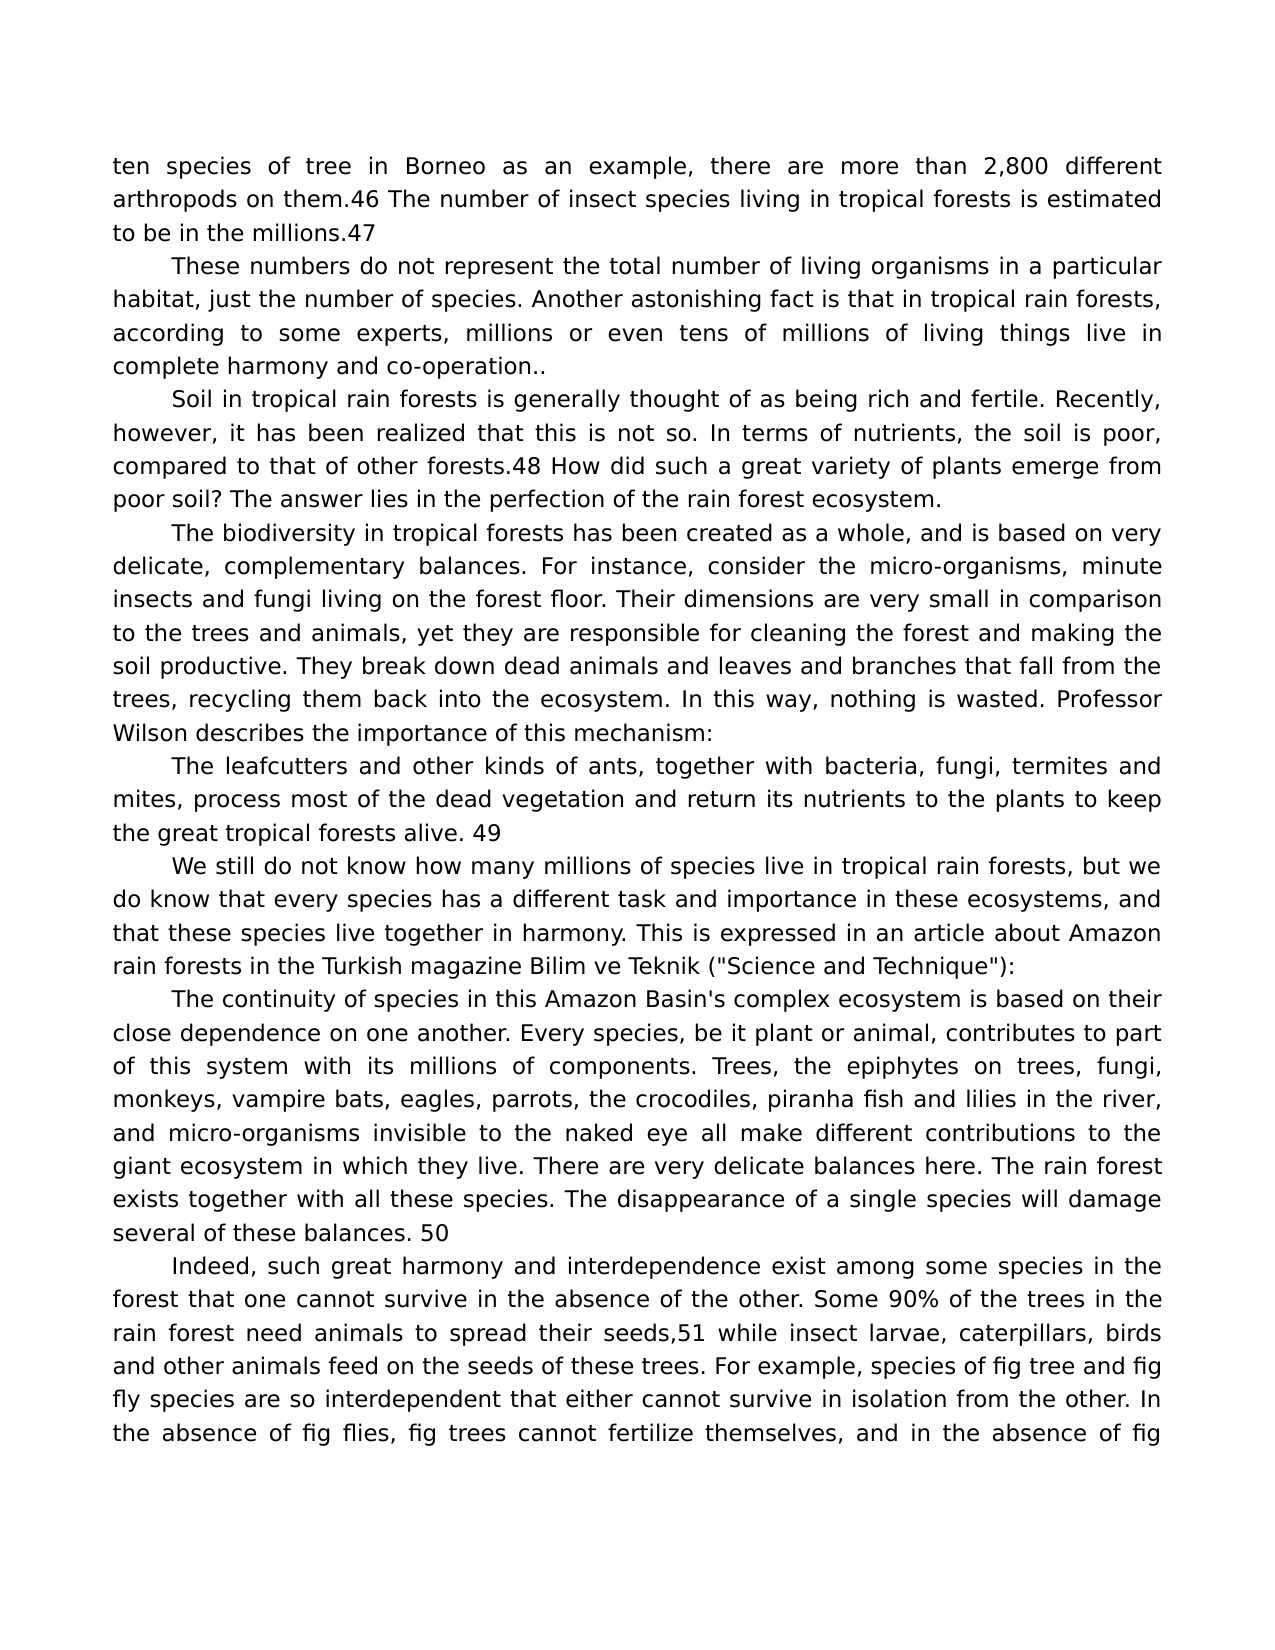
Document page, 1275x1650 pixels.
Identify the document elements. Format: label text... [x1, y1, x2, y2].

text The biodiversity in tropical forests has been created as a whole, and is based on very delicate, complementary balances. For instance, consider the micro-organisms, minute insects and fungi living on the forest floor. Their dimensions are very small in comparison to the trees and animals, yet they are responsible for cleaning the forest and making the soil productive. They break down dead animals and leaves and branches that fall from the trees, recycling them back into the ecosystem. In this way, nothing is wasted. Professor Wilson describes the importance of this mechanism: [112, 514, 1163, 748]
text The leafcutters and other kinds of ants, together with bacteria, fungi, termites and mites, process most of the dead vegetation and return its nutrients to the plants to keep the great tropical forests alive. 49 [112, 748, 1163, 848]
text These numbers do not represent the total number of living organisms in a particular habitat, just the number of species. Another astonishing fact is that in tropical rain forests, according to some experts, millions or even tens of millions of living things live in complete harmony and co-operation.. [112, 248, 1163, 381]
text Soil in tropical rain forests is generally thought of as being rich and fertile. Recently, however, it has been realized that this is not so. In terms of nutrients, the soil is poor, compared to that of other forests.48 How did such a great variety of plants emerge from poor soil? The answer lies in the perfection of the rain forest ecosystem. [112, 381, 1163, 514]
text We still do not know how many millions of species live in tropical rain forests, but we do know that every species has a different task and importance in these ecosystems, and that these species live together in harmony. This is expressed in an article about Amazon rain forests in the Turkish magazine Bilim ve Teknik ("Science and Technique"): [112, 848, 1163, 981]
text ten species of tree in Borneo as an example, there are more than 2,800 different arthropods on them.46 The number of insect species living in tropical forests is estimated to be in the millions.47 [112, 148, 1163, 248]
text The continuity of species in this Amazon Basin's complex ecosystem is based on their close dependence on one another. Every species, be it plant or animal, contributes to part of this system with its millions of components. Trees, the epiphytes on trees, fungi, monkeys, vampire bats, eagles, parrots, the crocodiles, piranha fish and lilies in the river, and micro-organisms invisible to the naked eye all make different contributions to the giant ecosystem in which they live. There are very delicate balances here. The rain forest exists together with all these species. The disappearance of a single species will damage several of these balances. 50 [112, 981, 1163, 1248]
text Indeed, such great harmony and interdependence exist among some species in the forest that one cannot survive in the absence of the other. Some 90% of the trees in the rain forest need animals to spread their seeds,51 while insect larvae, caterpillars, birds and other animals feed on the seeds of these trees. For example, species of fig tree and fig fly species are so interdependent that either cannot survive in isolation from the other. In the absence of fig flies, fig trees cannot fertilize themselves, and in the absence of fig [112, 1248, 1163, 1448]
